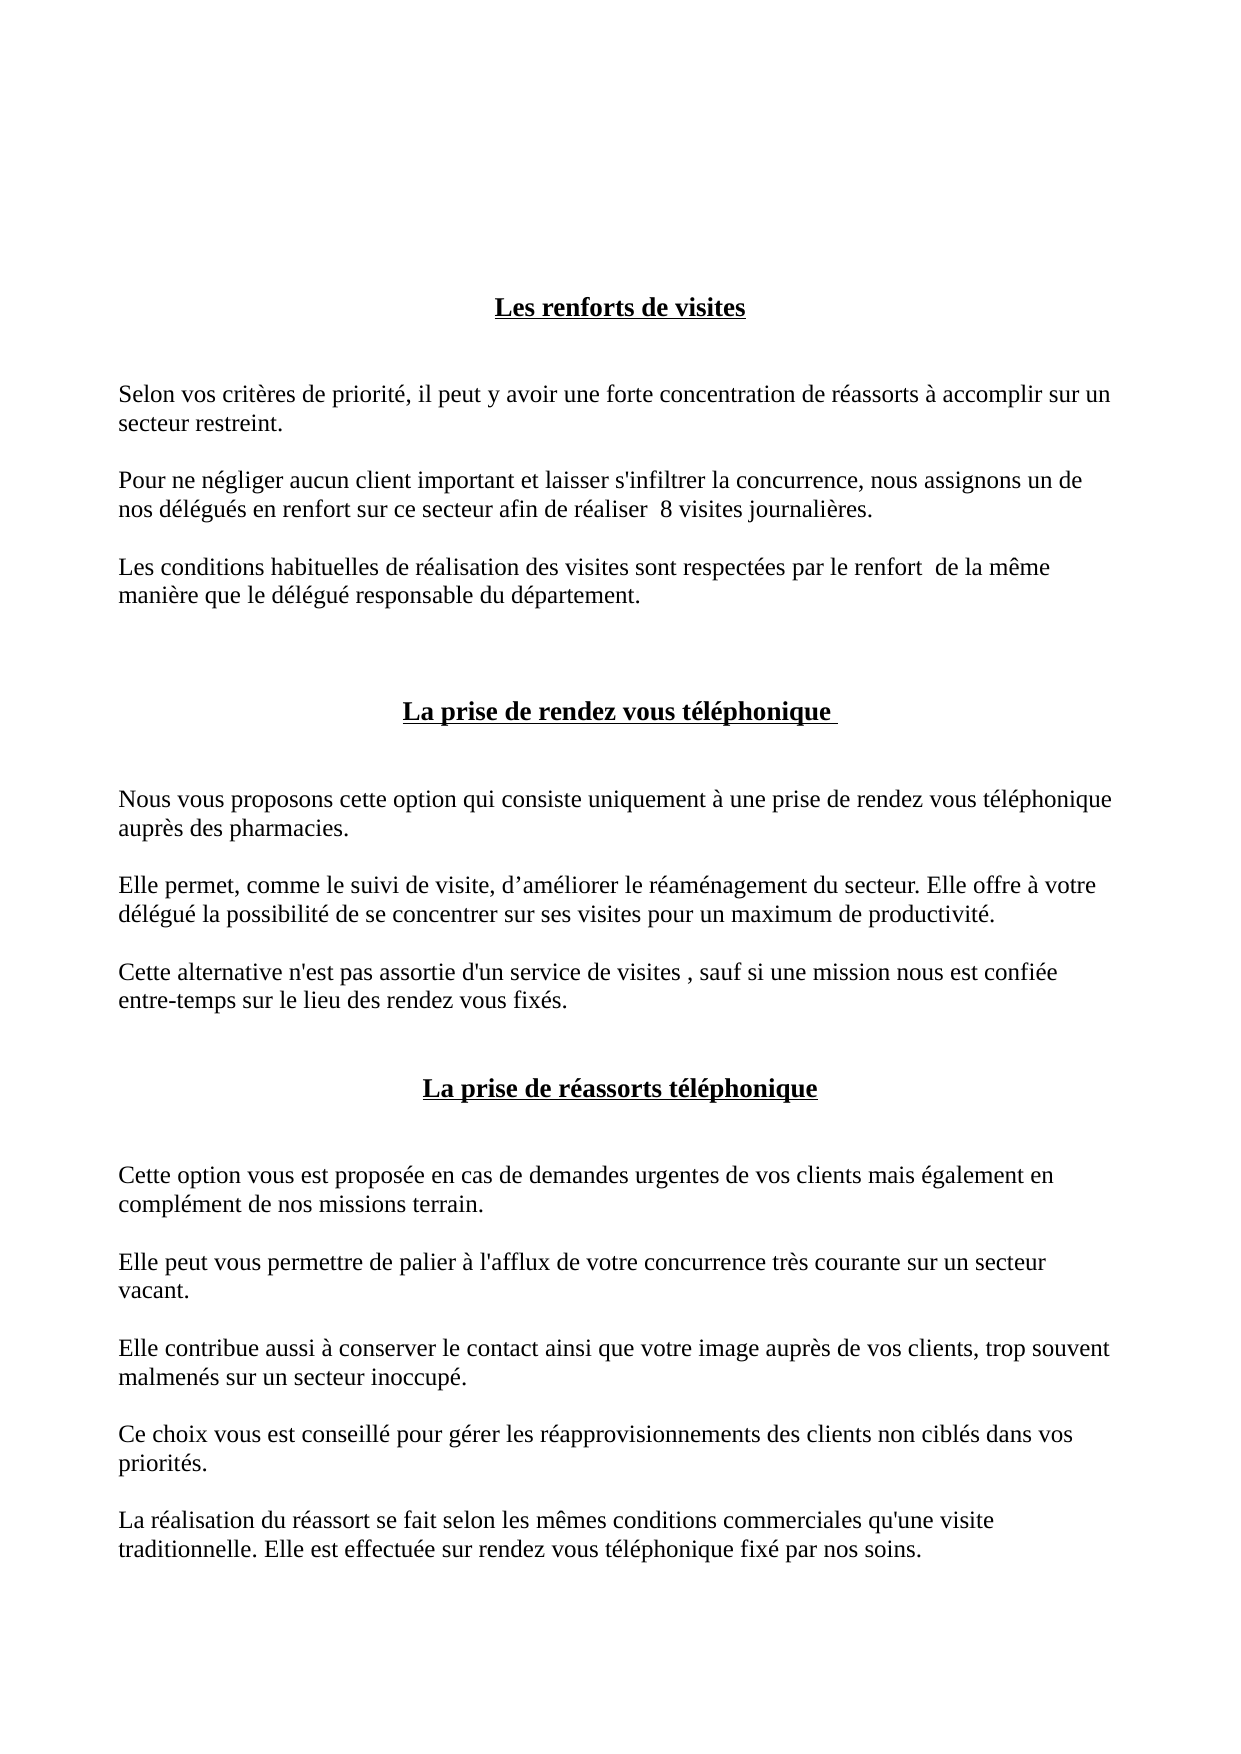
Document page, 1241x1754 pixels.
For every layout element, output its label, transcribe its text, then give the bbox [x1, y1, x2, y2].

text Nous vous proposons cette option qui consiste uniquement à une prise de rendez vous téléphonique auprès des pharmacies. [118, 784, 1122, 842]
text Cette alternative n'est pas assortie d'un service de visites , sauf si une mission nous est confiée entre-temps sur le lieu des rendez vous fixés. [118, 957, 1122, 1014]
text Cette option vous est proposée en cas de demandes urgentes de vos clients mais également en complément de nos missions terrain. [118, 1160, 1122, 1218]
text Elle peut vous permettre de palier à l'afflux de votre concurrence très courante sur un secteur vacant. [118, 1247, 1122, 1304]
text Pour ne négliger aucun client important et laisser s'infiltrer la concurrence, nous assignons un de nos délégués en renfort sur ce secteur afin de réaliser 8 visites journalières. [118, 466, 1122, 523]
text La prise de rendez vous téléphonique [118, 696, 1122, 727]
text Elle permet, comme le suivi de visite, d’améliorer le réaménagement du secteur. Elle offre à votre délégué la possibilité de se concentrer sur ses visites pour un maximum de productivité. [118, 870, 1122, 928]
text Les conditions habituelles de réalisation des visites sont respectées par le renfort de la même manière que le délégué responsable du département. [118, 552, 1122, 609]
text Selon vos critères de priorité, il peut y avoir une forte concentration de réassorts à accomplir sur un secteur restreint. [118, 379, 1122, 437]
text La réalisation du réassort se fait selon les mêmes conditions commerciales qu'une visite traditionnelle. Elle est effectuée sur rendez vous téléphonique fixé par nos soins. [118, 1505, 1122, 1563]
text Les renforts de visites [118, 291, 1122, 322]
text Elle contribue aussi à conserver le contact ainsi que votre image auprès de vos clients, trop souvent malmenés sur un secteur inoccupé. [118, 1333, 1122, 1390]
text Ce choix vous est conseillé pour gérer les réapprovisionnements des clients non ciblés dans vos priorités. [118, 1419, 1122, 1477]
text La prise de réassorts téléphonique [118, 1072, 1122, 1103]
